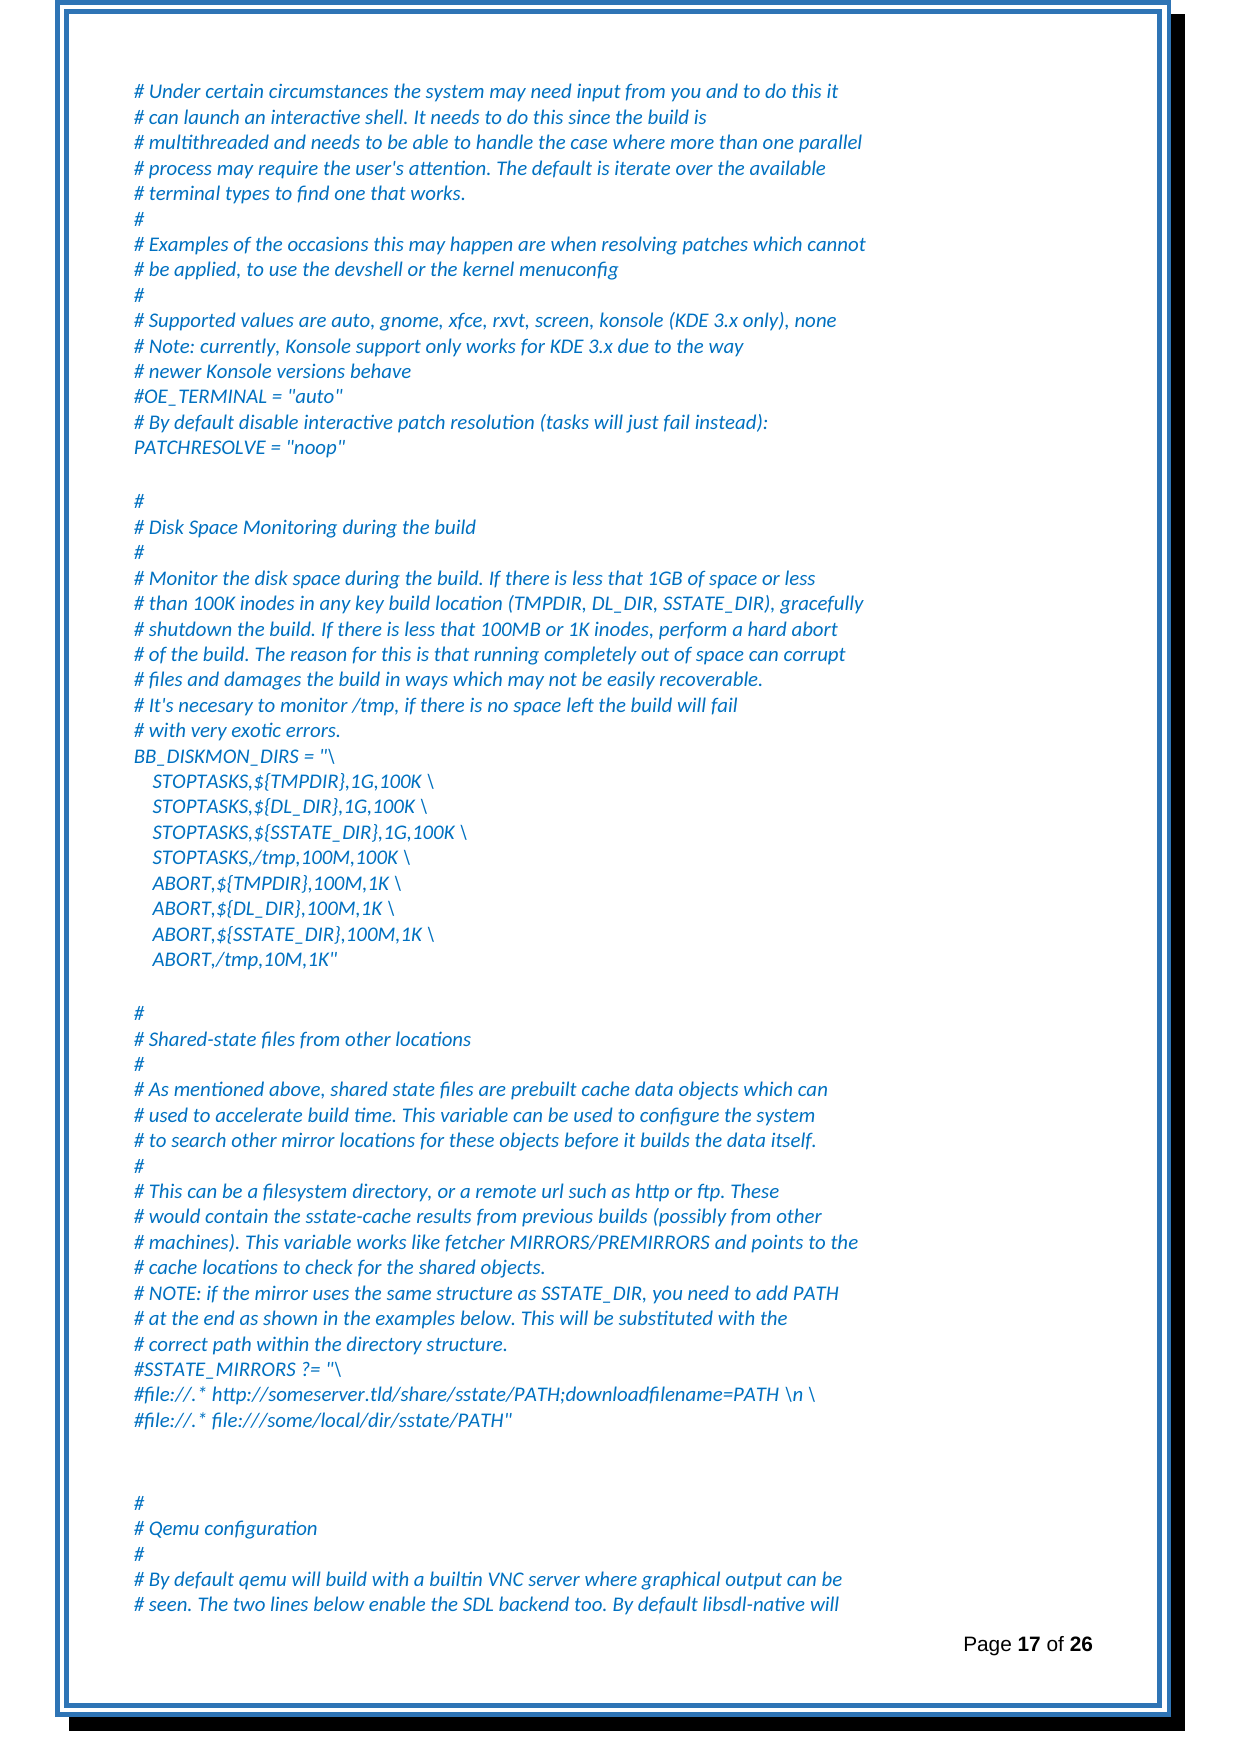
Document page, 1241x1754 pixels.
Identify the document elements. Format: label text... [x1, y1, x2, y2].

text STOPTASKS,${TMPDIR},1G,100K \ [133, 768, 1093, 794]
text STOPTASKS,/tmp,100M,100K \ [133, 844, 1093, 870]
text # be applied, to use the devshell or the kernel menuconfig [133, 257, 1093, 282]
text ABORT,/tmp,10M,1K" [133, 946, 1093, 972]
text # with very exotic errors. [133, 717, 1093, 743]
text ABORT,${TMPDIR},100M,1K \ [133, 870, 1093, 895]
text # multithreaded and needs to be able to handle the case where more than one parallel [133, 129, 1093, 155]
text # Monitor the disk space during the build. If there is less that 1GB of space or less [133, 565, 1093, 590]
text # [133, 539, 1093, 565]
text # cache locations to check for the shared objects. [133, 1254, 1093, 1280]
text #OE_TERMINAL = "auto" [133, 384, 1093, 409]
text # Qemu configuration [133, 1515, 1093, 1541]
text # Supported values are auto, gnome, xfce, rxvt, screen, konsole (KDE 3.x only), none [133, 307, 1093, 333]
text # correct path within the directory structure. [133, 1331, 1093, 1356]
text #file://.* http://someserver.tld/share/sstate/PATH;downloadfilename=PATH \n \ [133, 1382, 1093, 1407]
text # This can be a filesystem directory, or a remote url such as http or ftp. These [133, 1178, 1093, 1204]
text # files and damages the build in ways which may not be easily recoverable. [133, 667, 1093, 692]
text # [133, 1541, 1093, 1566]
text # would contain the sstate-cache results from previous builds (possibly from other [133, 1204, 1093, 1229]
text # Under certain circumstances the system may need input from you and to do this it [133, 79, 1093, 104]
text # By default qemu will build with a builtin VNC server where graphical output can be [133, 1566, 1093, 1592]
text #SSTATE_MIRRORS ?= "\ [133, 1356, 1093, 1382]
text # [133, 1051, 1093, 1077]
text # [133, 282, 1093, 307]
text # [133, 1153, 1093, 1178]
text # at the end as shown in the examples below. This will be substituted with the [133, 1305, 1093, 1331]
text # As mentioned above, shared state files are prebuilt cache data objects which can [133, 1077, 1093, 1102]
text # [133, 1000, 1093, 1026]
text # than 100K inodes in any key build location (TMPDIR, DL_DIR, SSTATE_DIR), gracefully [133, 590, 1093, 616]
text # to search other mirror locations for these objects before it builds the data itself. [133, 1127, 1093, 1153]
text # seen. The two lines below enable the SDL backend too. By default libsdl-native will [133, 1592, 1093, 1617]
text # Note: currently, Konsole support only works for KDE 3.x due to the way [133, 333, 1093, 358]
text # shutdown the build. If there is less that 100MB or 1K inodes, perform a hard abort [133, 616, 1093, 641]
text # [133, 489, 1093, 514]
text #file://.* file:///some/local/dir/sstate/PATH" [133, 1407, 1093, 1432]
text # Shared-state files from other locations [133, 1026, 1093, 1051]
text # newer Konsole versions behave [133, 358, 1093, 384]
text # machines). This variable works like fetcher MIRRORS/PREMIRRORS and points to the [133, 1229, 1093, 1254]
text PATCHRESOLVE = "noop" [133, 434, 1093, 460]
text # process may require the user's attention. The default is iterate over the available [133, 155, 1093, 180]
text BB_DISKMON_DIRS = "\ [133, 743, 1093, 768]
text ABORT,${DL_DIR},100M,1K \ [133, 895, 1093, 921]
text # can launch an interactive shell. It needs to do this since the build is [133, 104, 1093, 129]
text # of the build. The reason for this is that running completely out of space can corrupt [133, 641, 1093, 667]
text # [133, 1490, 1093, 1515]
text # NOTE: if the mirror uses the same structure as SSTATE_DIR, you need to add PATH [133, 1280, 1093, 1305]
text STOPTASKS,${DL_DIR},1G,100K \ [133, 794, 1093, 819]
text STOPTASKS,${SSTATE_DIR},1G,100K \ [133, 819, 1093, 844]
text # used to accelerate build time. This variable can be used to configure the system [133, 1102, 1093, 1127]
text # Examples of the occasions this may happen are when resolving patches which cannot [133, 231, 1093, 257]
text # Disk Space Monitoring during the build [133, 514, 1093, 539]
text # terminal types to find one that works. [133, 180, 1093, 206]
text # It's necesary to monitor /tmp, if there is no space left the build will fail [133, 692, 1093, 717]
text # By default disable interactive patch resolution (tasks will just fail instead): [133, 409, 1093, 434]
text ABORT,${SSTATE_DIR},100M,1K \ [133, 921, 1093, 946]
text # [133, 206, 1093, 231]
